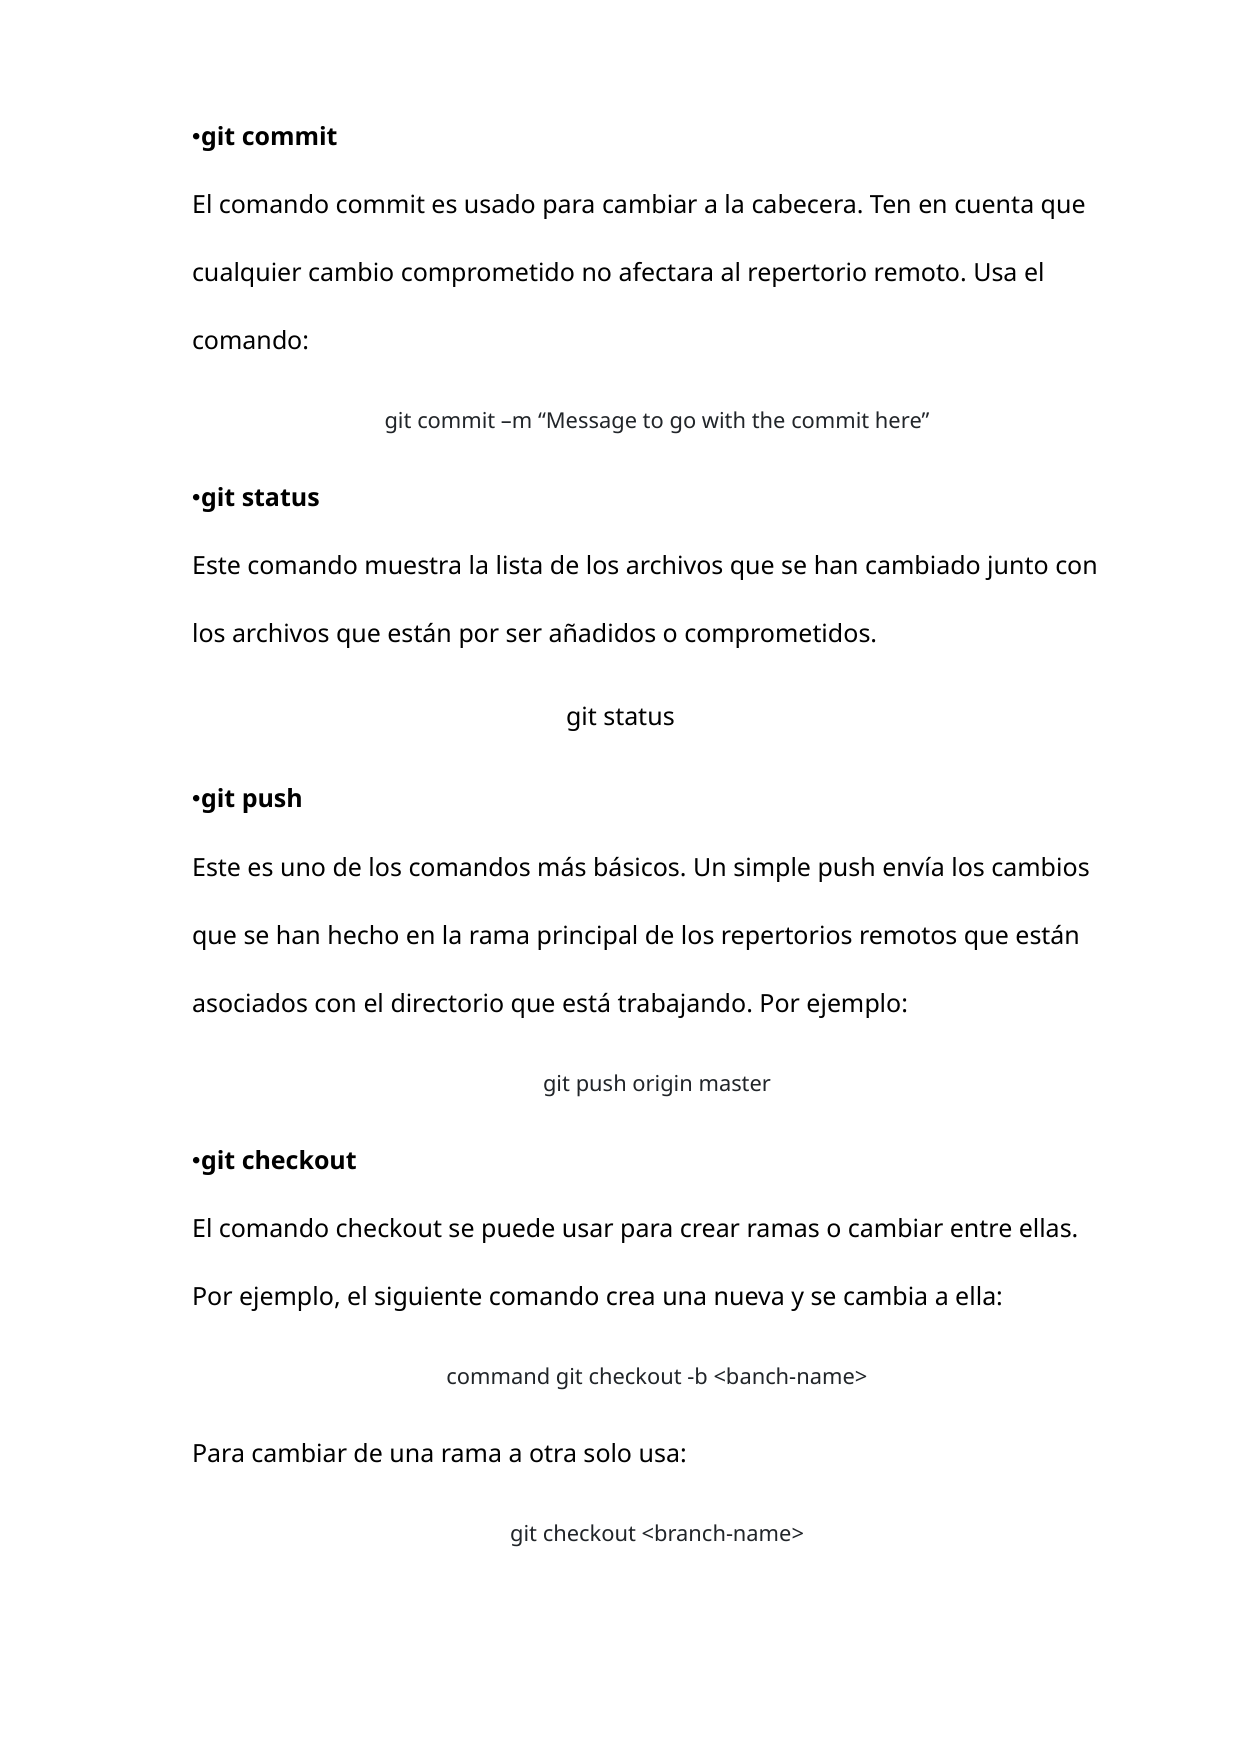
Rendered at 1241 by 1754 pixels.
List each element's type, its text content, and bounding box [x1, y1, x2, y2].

list git checkout El comando checkout se puede usar para crear ramas o cambiar entre ellas. Por ejemplo, el siguiente comando crea una nueva y se cambia a ella: [118, 1142, 1122, 1313]
text git status [118, 698, 1122, 732]
list git commit El comando commit es usado para cambiar a la cabecera. Ten en cuenta que cualquier cambio comprometido no afectara al repertorio remoto. Usa el comando: [118, 118, 1122, 357]
list git push origin master [118, 1068, 1122, 1098]
list git push Este es uno de los comandos más básicos. Un simple push envía los cambios que se han hecho en la rama principal de los repertorios remotos que están asociados con el directorio que está trabajando. Por ejemplo: [118, 781, 1122, 1019]
list git status Este comando muestra la lista de los archivos que se han cambiado junto con los archivos que están por ser añadidos o comprometidos. [118, 479, 1122, 650]
list command git checkout -b <banch-name> [118, 1361, 1122, 1391]
list git commit –m “Message to go with the commit here” [118, 405, 1122, 435]
list git checkout <branch-name> [118, 1518, 1122, 1548]
list Para cambiar de una rama a otra solo usa: [118, 1435, 1122, 1469]
